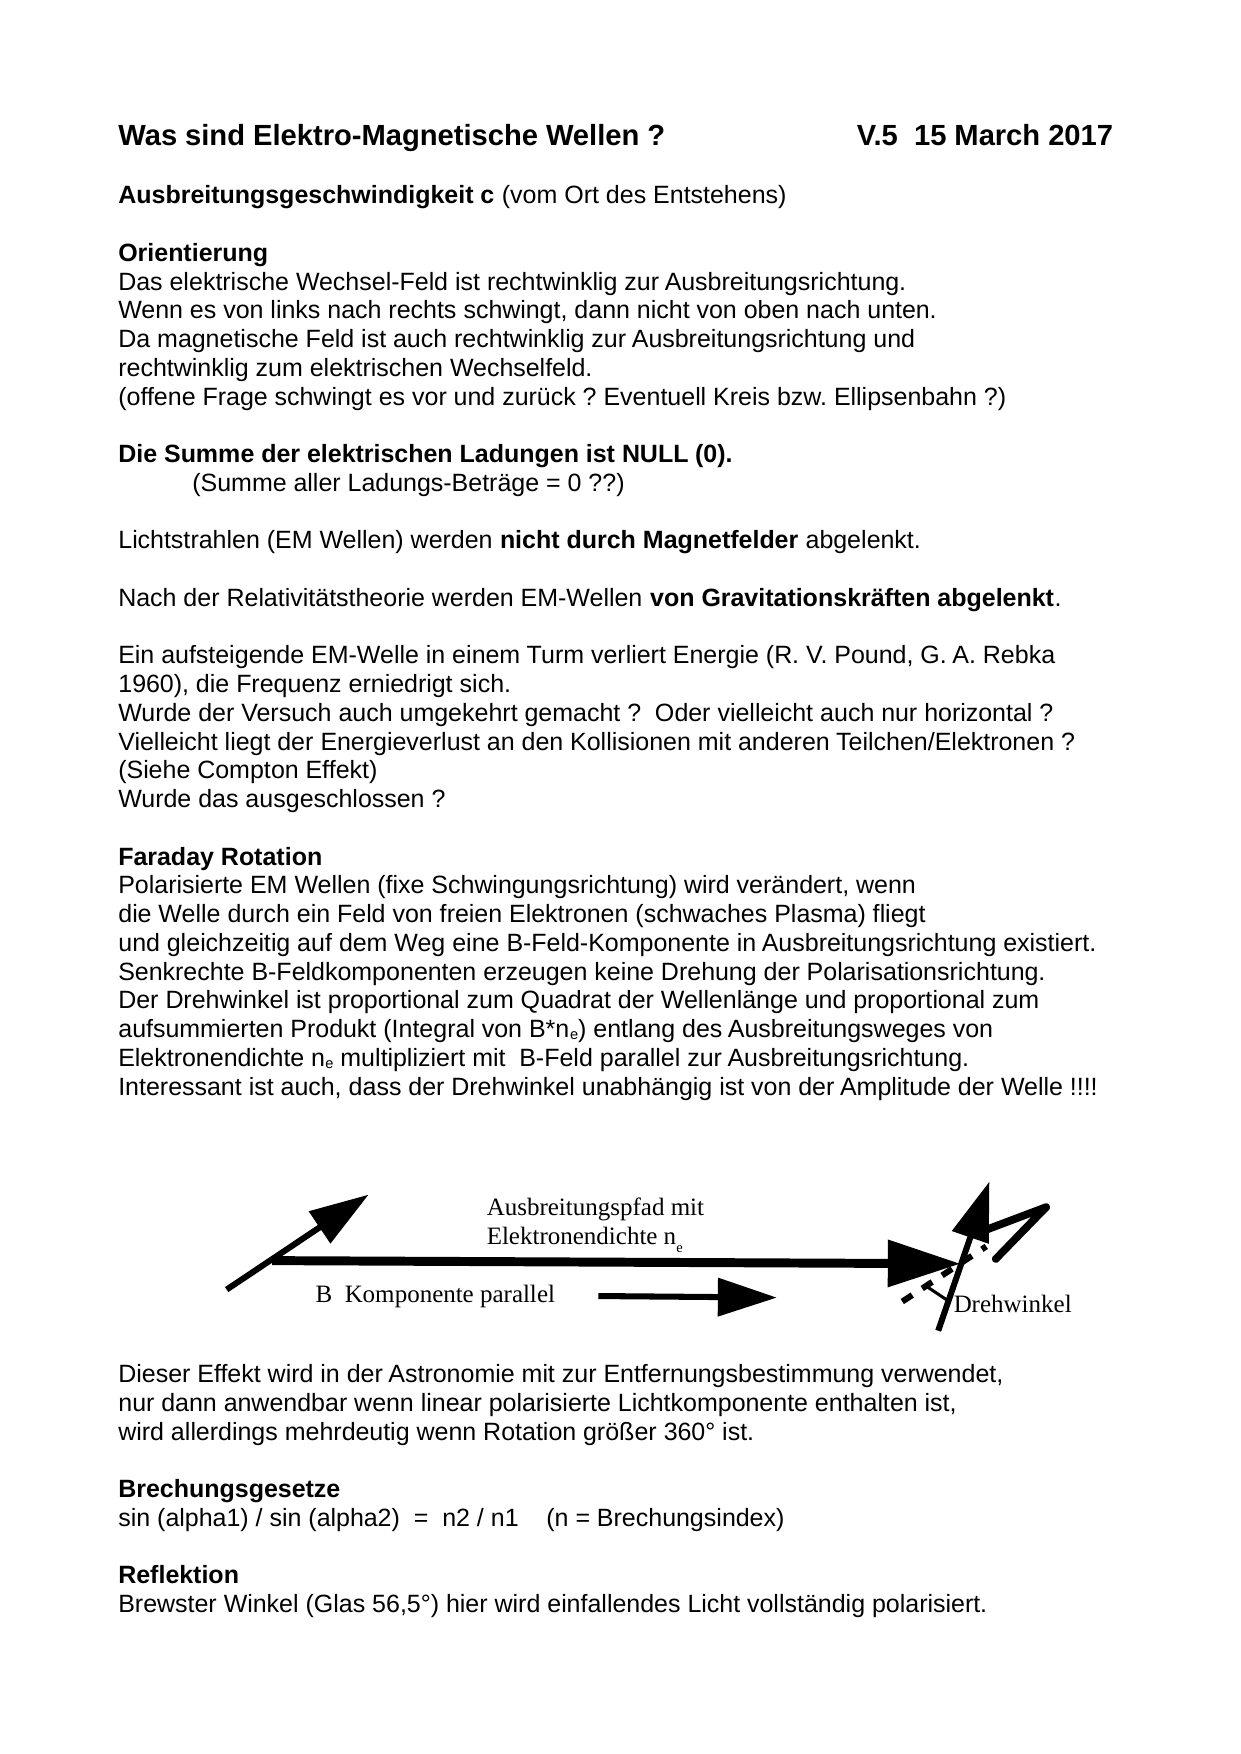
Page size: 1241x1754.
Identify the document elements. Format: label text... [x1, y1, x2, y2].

text Polarisierte EM Wellen (fixe Schwingungsrichtung) wird verändert, wenn [118, 870, 1122, 899]
text Nach der Relativitätstheorie werden EM-Wellen von Gravitationskräften abgelenkt. [118, 583, 1122, 612]
text (offene Frage schwingt es vor und zurück ? Eventuell Kreis bzw. Ellipsenbahn ?) [118, 382, 1122, 410]
text Wenn es von links nach rechts schwingt, dann nicht von oben nach unten. [118, 295, 1122, 324]
text Reflektion [118, 1560, 1122, 1589]
text Brewster Winkel (Glas 56,5°) hier wird einfallendes Licht vollständig polarisiert. [118, 1589, 1122, 1618]
text Wurde der Versuch auch umgekehrt gemacht ? Oder vielleicht auch nur horizontal ?Vielleicht liegt der Energieverlust an den Kollisionen mit anderen Teilchen/Elektronen ? (Siehe Compton Effekt) [118, 698, 1122, 784]
text Ausbreitungsgeschwindigkeit c (vom Ort des Entstehens) [118, 180, 1122, 209]
text die Welle durch ein Feld von freien Elektronen (schwaches Plasma) fliegt [118, 899, 1122, 928]
text Was sind Elektro-Magnetische Wellen ? V.5 15 March 2017 [118, 118, 1122, 152]
text rechtwinklig zum elektrischen Wechselfeld. [118, 353, 1122, 382]
text Lichtstrahlen (EM Wellen) werden nicht durch Magnetfelder abgelenkt. [118, 525, 1122, 554]
text Die Summe der elektrischen Ladungen ist NULL (0). (Summe aller Ladungs-Beträge = 0 ??) [118, 439, 1122, 497]
text Faraday Rotation [118, 842, 1122, 870]
text Senkrechte B-Feldkomponenten erzeugen keine Drehung der Polarisationsrichtung. [118, 957, 1122, 985]
text Wurde das ausgeschlossen ? [118, 784, 1122, 813]
text Ein aufsteigende EM-Welle in einem Turm verliert Energie (R. V. Pound, G. A. Rebka 1960), die Frequenz erniedrigt sich. [118, 640, 1122, 698]
text nur dann anwendbar wenn linear polarisierte Lichtkomponente enthalten ist, [118, 1388, 1122, 1417]
text wird allerdings mehrdeutig wenn Rotation größer 360° ist. [118, 1417, 1122, 1445]
text Dieser Effekt wird in der Astronomie mit zur Entfernungsbestimmung verwendet, [118, 1359, 1122, 1388]
text Elektronendichte ne multipliziert mit B-Feld parallel zur Ausbreitungsrichtung. [118, 1043, 1122, 1072]
text Orientierung [118, 238, 1122, 267]
text Brechungsgesetze [118, 1474, 1122, 1503]
text Da magnetische Feld ist auch rechtwinklig zur Ausbreitungsrichtung und [118, 324, 1122, 353]
text sin (alpha1) / sin (alpha2) = n2 / n1 (n = Brechungsindex) [118, 1503, 1122, 1532]
text Der Drehwinkel ist proportional zum Quadrat der Wellenlänge und proportional zum aufsummierten Produkt (Integral von B*ne) entlang des Ausbreitungsweges von [118, 985, 1122, 1043]
text Interessant ist auch, dass der Drehwinkel unabhängig ist von der Amplitude der Welle !!!! [118, 1072, 1122, 1100]
text Das elektrische Wechsel-Feld ist rechtwinklig zur Ausbreitungsrichtung. [118, 267, 1122, 295]
text und gleichzeitig auf dem Weg eine B-Feld-Komponente in Ausbreitungsrichtung existiert. [118, 928, 1122, 957]
